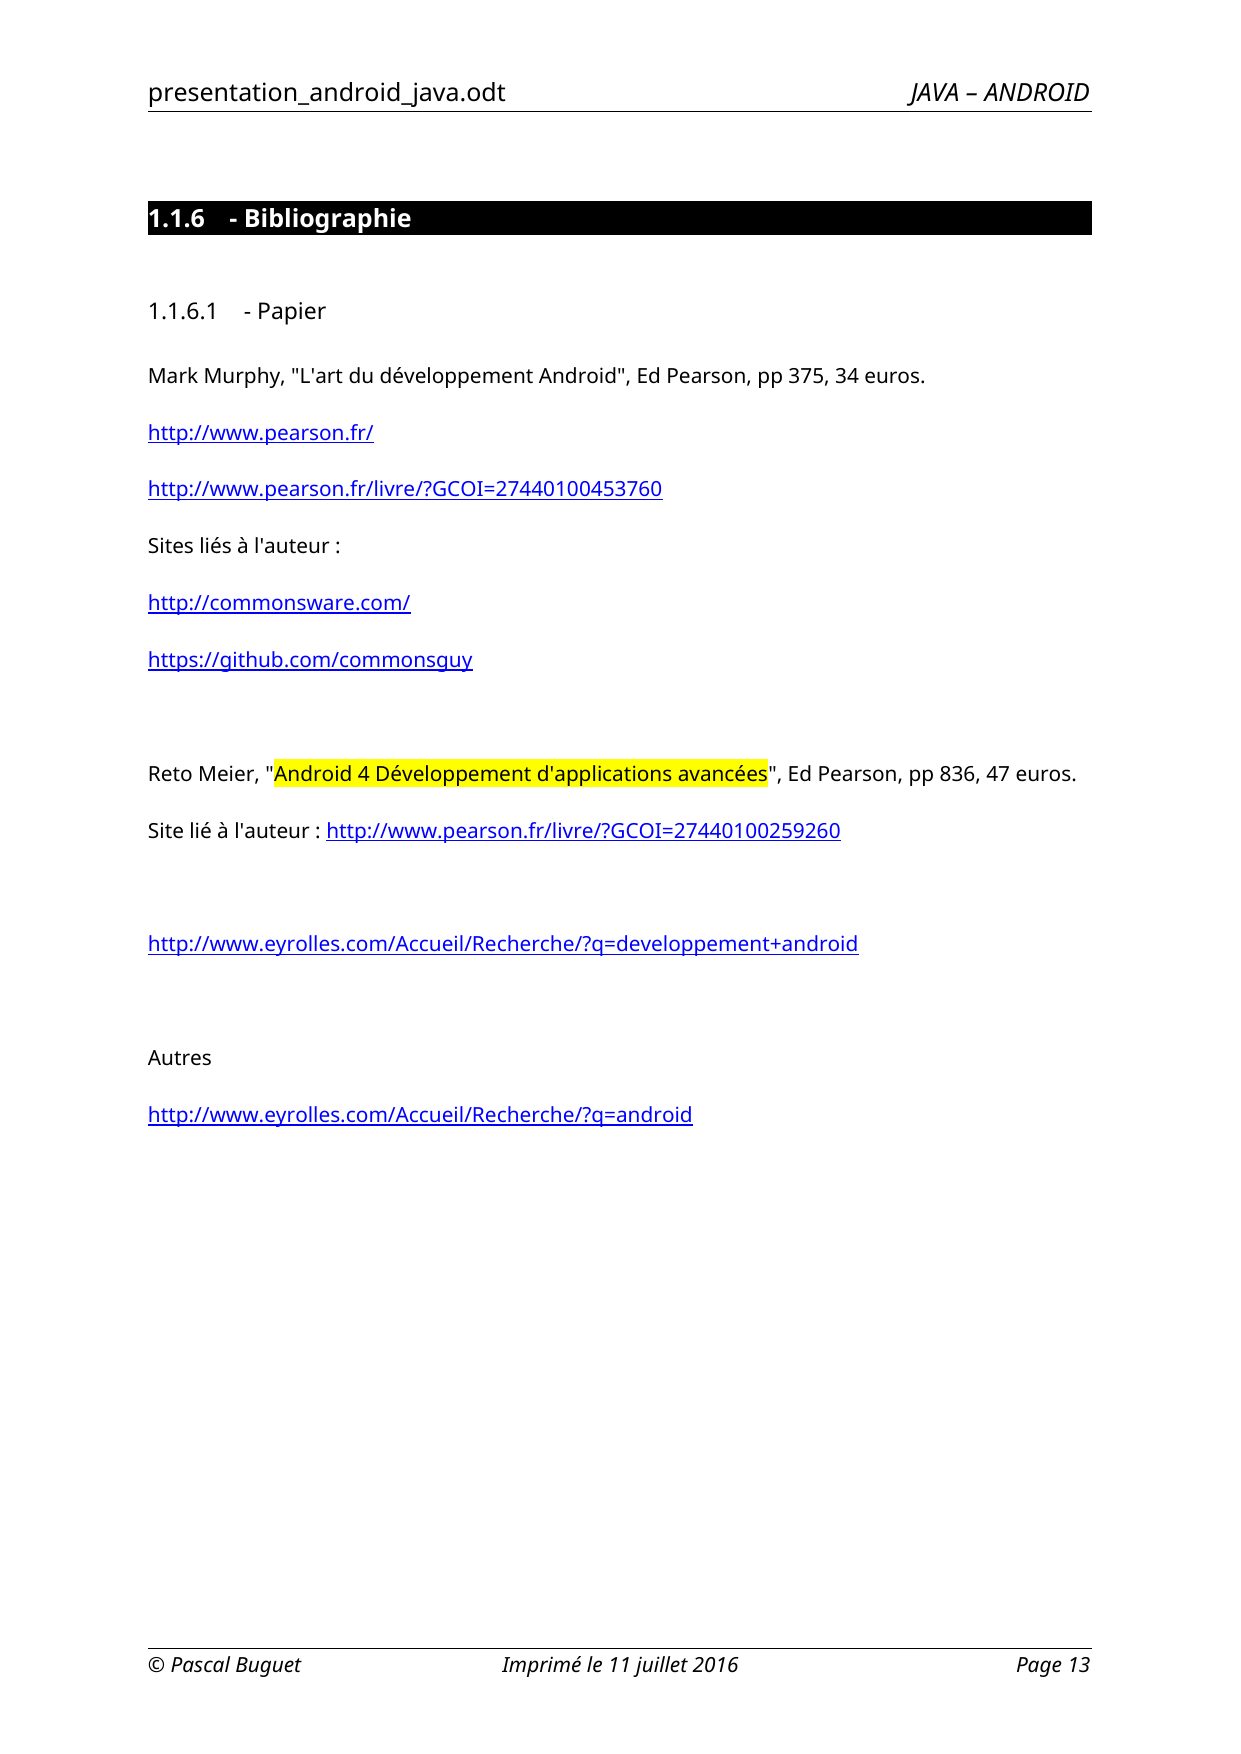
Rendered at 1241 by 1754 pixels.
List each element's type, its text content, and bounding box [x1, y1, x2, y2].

text http://www.eyrolles.com/Accueil/Recherche/?q=android [148, 1100, 1092, 1129]
subtitle - Papier [148, 295, 1092, 326]
text Sites liés à l'auteur : [148, 531, 1092, 560]
text http://commonsware.com/ [148, 588, 1092, 617]
text http://www.eyrolles.com/Accueil/Recherche/?q=developpement+android [148, 929, 1092, 958]
text Site lié à l'auteur : http://www.pearson.fr/livre/?GCOI=27440100259260 [148, 816, 1092, 844]
text http://www.pearson.fr/ [148, 418, 1092, 446]
text http://www.pearson.fr/livre/?GCOI=27440100453760 [148, 474, 1092, 503]
text https://github.com/commonsguy [148, 645, 1092, 674]
text Autres [148, 1043, 1092, 1072]
text Reto Meier, "Android 4 Développement d'applications avancées", Ed Pearson, pp 836, 47 euros. [148, 759, 1092, 787]
text Mark Murphy, "L'art du développement Android", Ed Pearson, pp 375, 34 euros. [148, 361, 1092, 389]
subtitle - Bibliographie [148, 201, 1092, 235]
